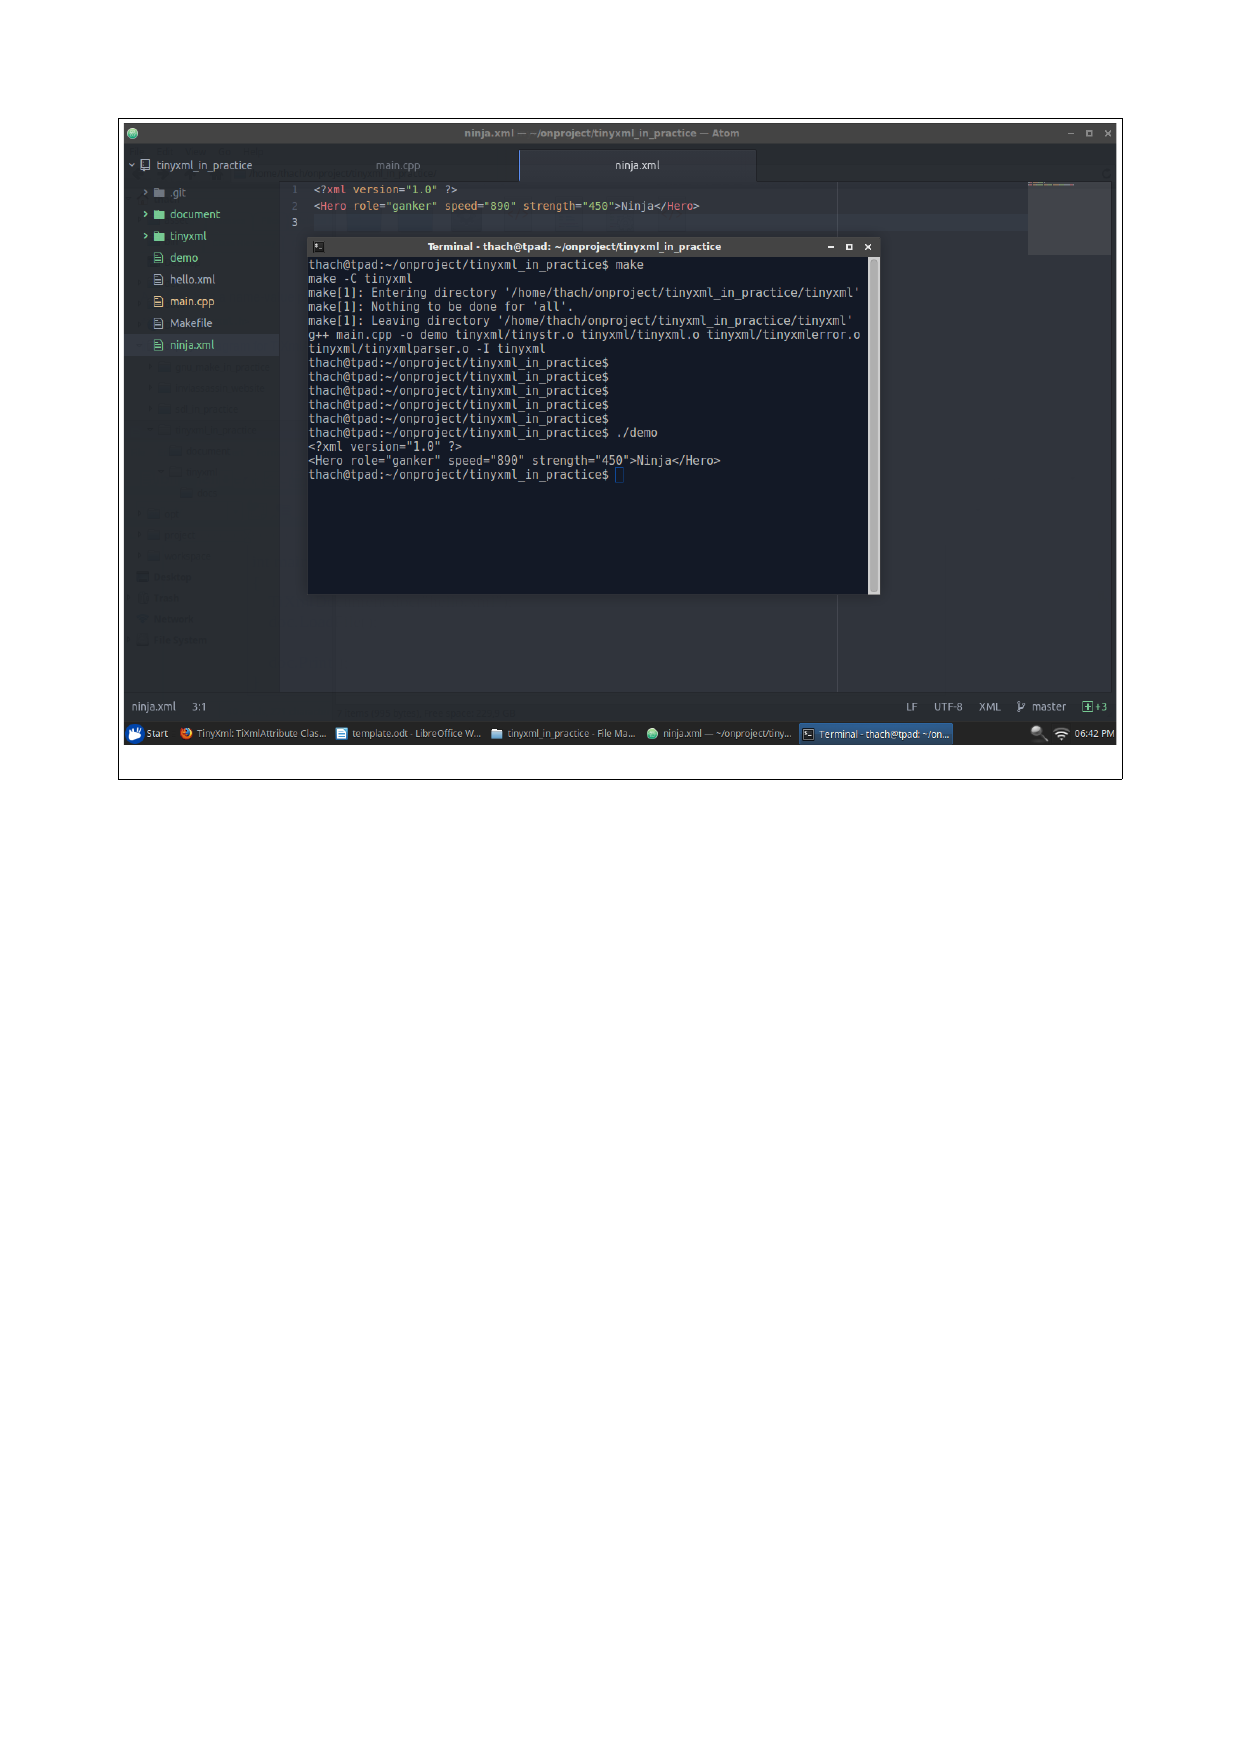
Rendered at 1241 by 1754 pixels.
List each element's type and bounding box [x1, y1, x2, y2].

table_header [119, 119, 1122, 779]
picture [123, 123, 1117, 745]
